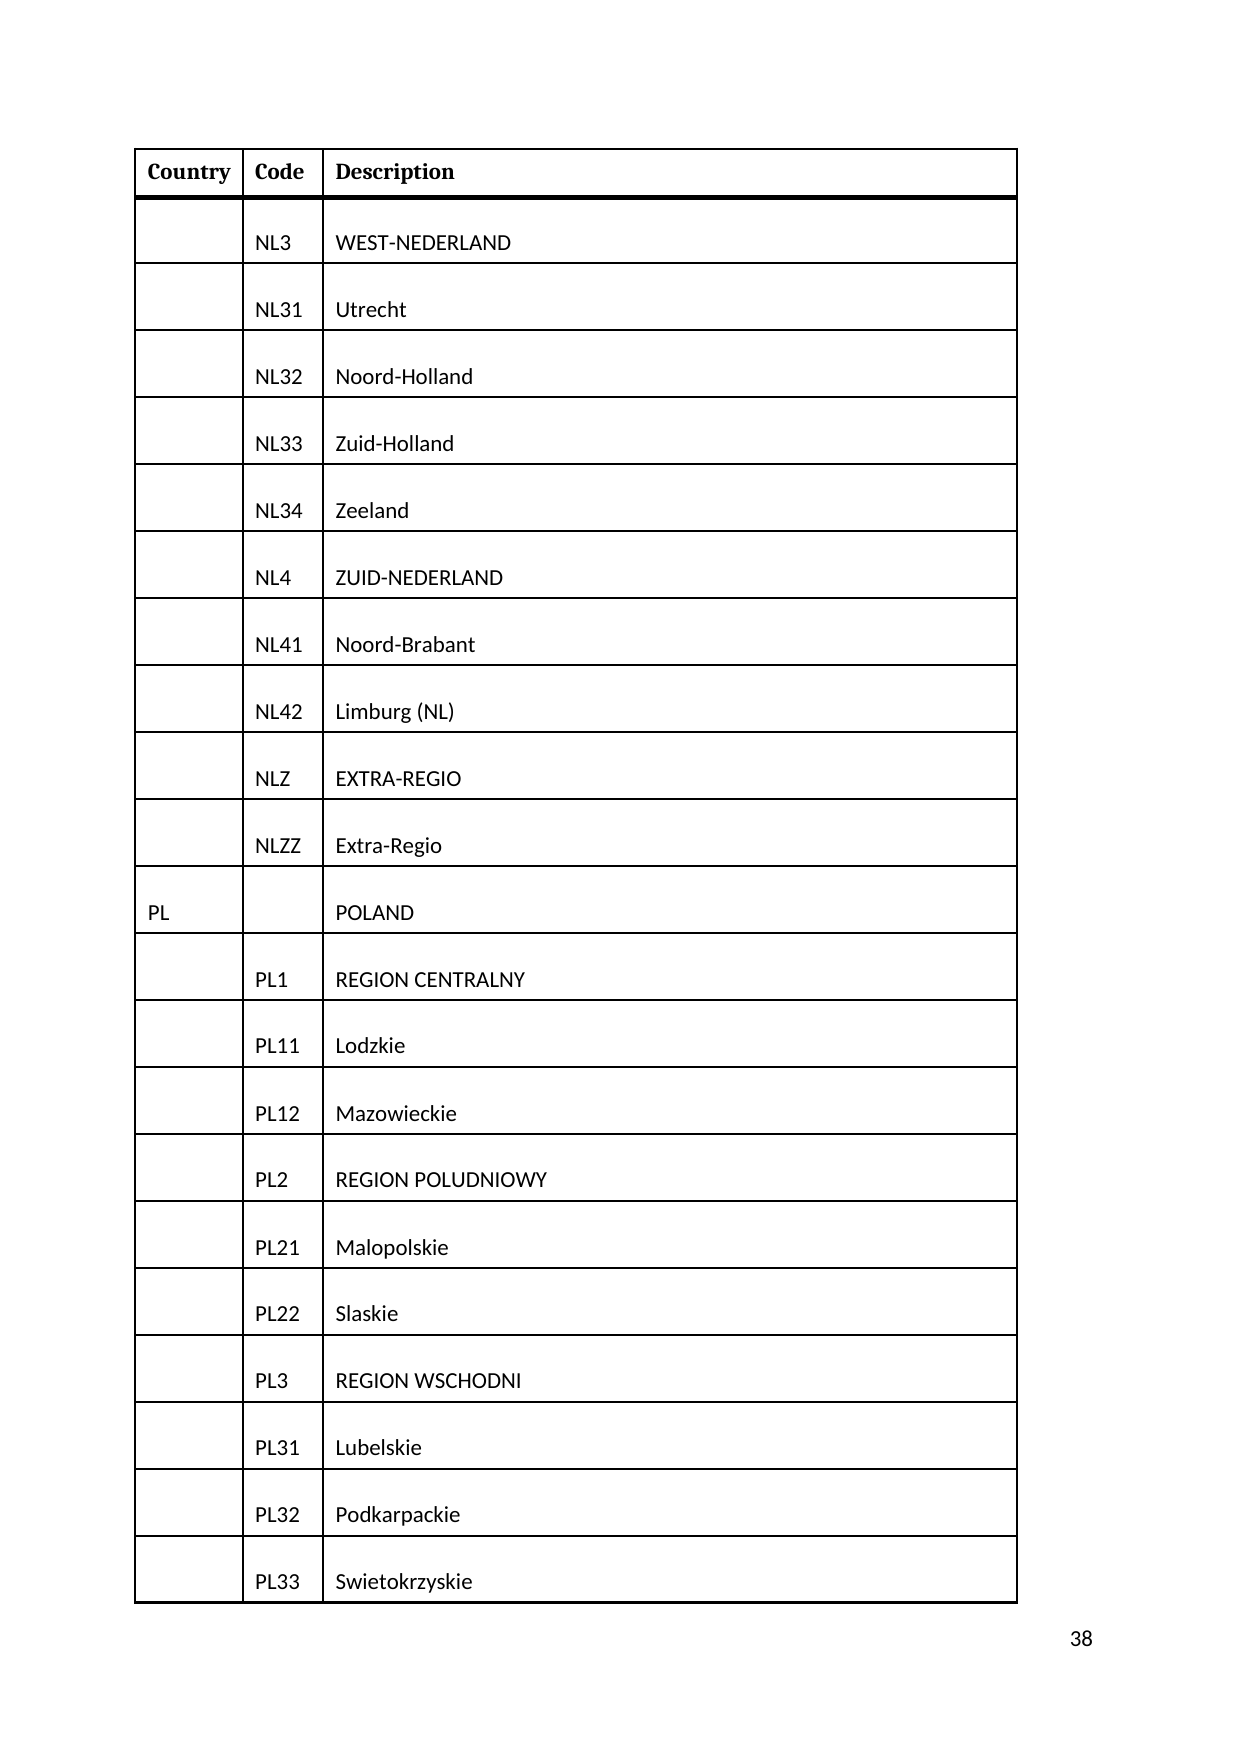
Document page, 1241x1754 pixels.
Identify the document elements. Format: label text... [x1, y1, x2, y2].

table_cell NLZZ [244, 800, 322, 865]
table_cell WEST-NEDERLAND [324, 200, 1016, 262]
table_cell [136, 1537, 242, 1601]
table_cell [136, 934, 242, 999]
table_header Code [244, 150, 322, 195]
table_cell Noord-Brabant [324, 599, 1016, 664]
table_cell Lubelskie [324, 1403, 1016, 1467]
table_cell Limburg (NL) [324, 666, 1016, 731]
table_cell PL3 [244, 1336, 322, 1401]
table_cell Utrecht [324, 264, 1016, 329]
table_cell PL32 [244, 1470, 322, 1534]
table_cell EXTRA-REGIO [324, 733, 1016, 798]
table_cell NL33 [244, 398, 322, 463]
table_cell REGION WSCHODNI [324, 1336, 1016, 1401]
table_cell PL31 [244, 1403, 322, 1467]
table_cell [136, 1470, 242, 1534]
table_cell Podkarpackie [324, 1470, 1016, 1534]
table_cell [136, 532, 242, 597]
table_cell POLAND [324, 867, 1016, 932]
table_cell NL31 [244, 264, 322, 329]
table_cell REGION CENTRALNY [324, 934, 1016, 999]
table_cell [136, 1336, 242, 1401]
table_cell [136, 800, 242, 865]
table_cell Slaskie [324, 1269, 1016, 1333]
table_header Description [324, 150, 1016, 195]
table_cell [136, 398, 242, 463]
table_cell PL33 [244, 1537, 322, 1601]
table_cell [136, 1269, 242, 1333]
table_cell NL34 [244, 465, 322, 530]
table_cell [136, 1001, 242, 1066]
table_cell Swietokrzyskie [324, 1537, 1016, 1601]
table_cell Zuid-Holland [324, 398, 1016, 463]
table_cell NL32 [244, 331, 322, 396]
table_cell Noord-Holland [324, 331, 1016, 396]
table_header Country [136, 150, 242, 195]
table_cell NLZ [244, 733, 322, 798]
table_cell PL21 [244, 1202, 322, 1267]
table_cell [136, 599, 242, 664]
table_cell Extra-Regio [324, 800, 1016, 865]
table_cell REGION POLUDNIOWY [324, 1135, 1016, 1199]
table_cell [136, 1068, 242, 1133]
table_cell [136, 1403, 242, 1467]
table_cell NL4 [244, 532, 322, 597]
table_cell [136, 331, 242, 396]
table_cell PL22 [244, 1269, 322, 1333]
table_cell [136, 264, 242, 329]
table_cell [136, 733, 242, 798]
table_cell PL1 [244, 934, 322, 999]
table_cell NL41 [244, 599, 322, 664]
table_cell [136, 465, 242, 530]
table_cell [136, 1202, 242, 1267]
table_cell Malopolskie [324, 1202, 1016, 1267]
table_cell [244, 867, 322, 932]
table_cell [136, 1135, 242, 1199]
table_cell [136, 666, 242, 731]
table_cell Lodzkie [324, 1001, 1016, 1066]
table_cell ZUID-NEDERLAND [324, 532, 1016, 597]
table_cell PL11 [244, 1001, 322, 1066]
table_cell [136, 200, 242, 262]
table_cell PL2 [244, 1135, 322, 1199]
table_cell NL3 [244, 200, 322, 262]
table_cell NL42 [244, 666, 322, 731]
table_cell Mazowieckie [324, 1068, 1016, 1133]
table_cell PL [136, 867, 242, 932]
table_cell PL12 [244, 1068, 322, 1133]
table_cell Zeeland [324, 465, 1016, 530]
